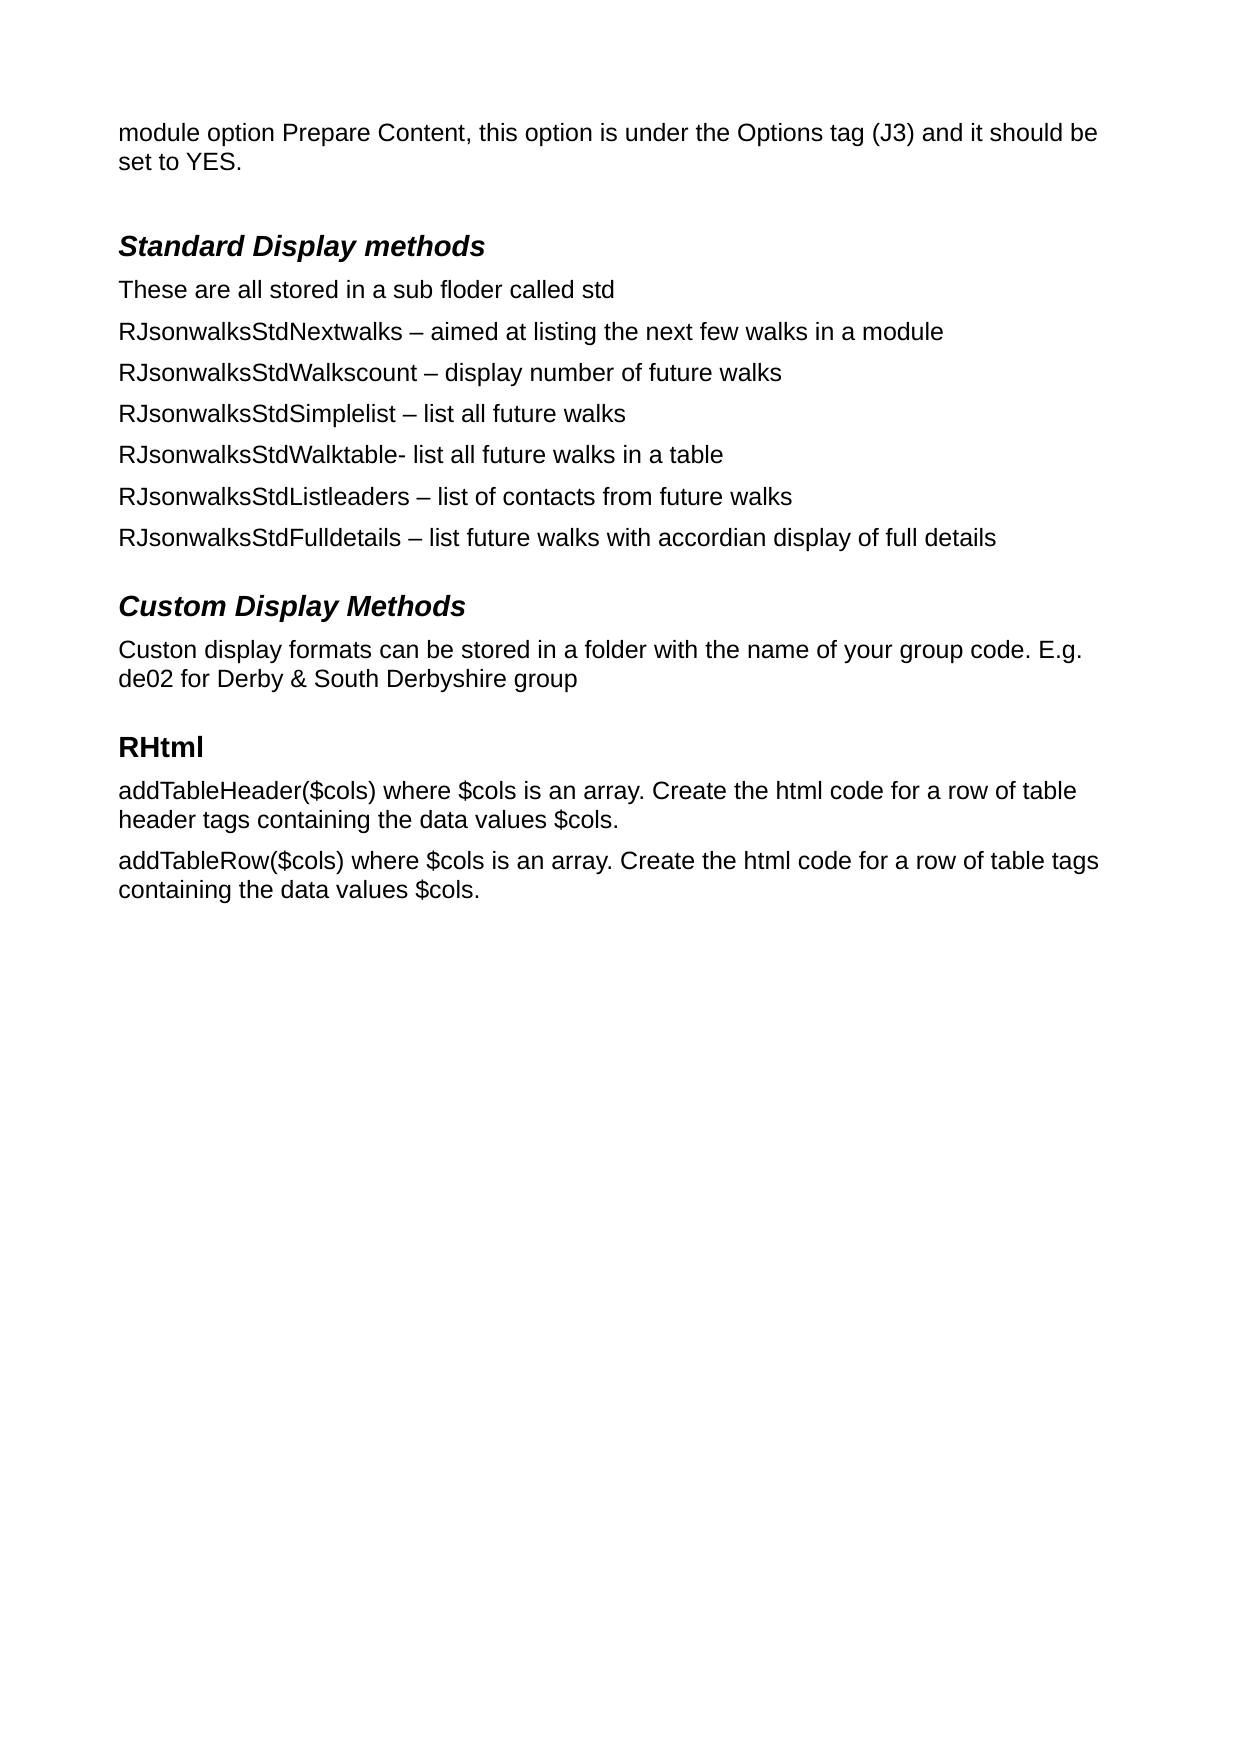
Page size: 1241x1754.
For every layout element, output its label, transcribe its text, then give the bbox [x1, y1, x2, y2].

text addTableRow($cols) where $cols is an array. Create the html code for a row of table tags containing the data values $cols. [118, 846, 1122, 904]
subtitle Standard Display methods [118, 229, 1122, 263]
text These are all stored in a sub floder called std [118, 275, 1122, 304]
text RJsonwalksStdSimplelist – list all future walks [118, 399, 1122, 428]
text Custon display formats can be stored in a folder with the name of your group code. E.g. de02 for Derby & South Derbyshire group [118, 635, 1122, 693]
text RJsonwalksStdWalkscount – display number of future walks [118, 358, 1122, 387]
text addTableHeader($cols) where $cols is an array. Create the html code for a row of table header tags containing the data values $cols. [118, 776, 1122, 834]
text RJsonwalksStdWalktable- list all future walks in a table [118, 440, 1122, 469]
text RJsonwalksStdFulldetails – list future walks with accordian display of full details [118, 523, 1122, 552]
subtitle Custom Display Methods [118, 589, 1122, 623]
text RJsonwalksStdListleaders – list of contacts from future walks [118, 482, 1122, 510]
subtitle RHtml [118, 730, 1122, 764]
text RJsonwalksStdNextwalks – aimed at listing the next few walks in a module [118, 317, 1122, 345]
text module option Prepare Content, this option is under the Options tag (J3) and it should be set to YES. [118, 118, 1122, 176]
